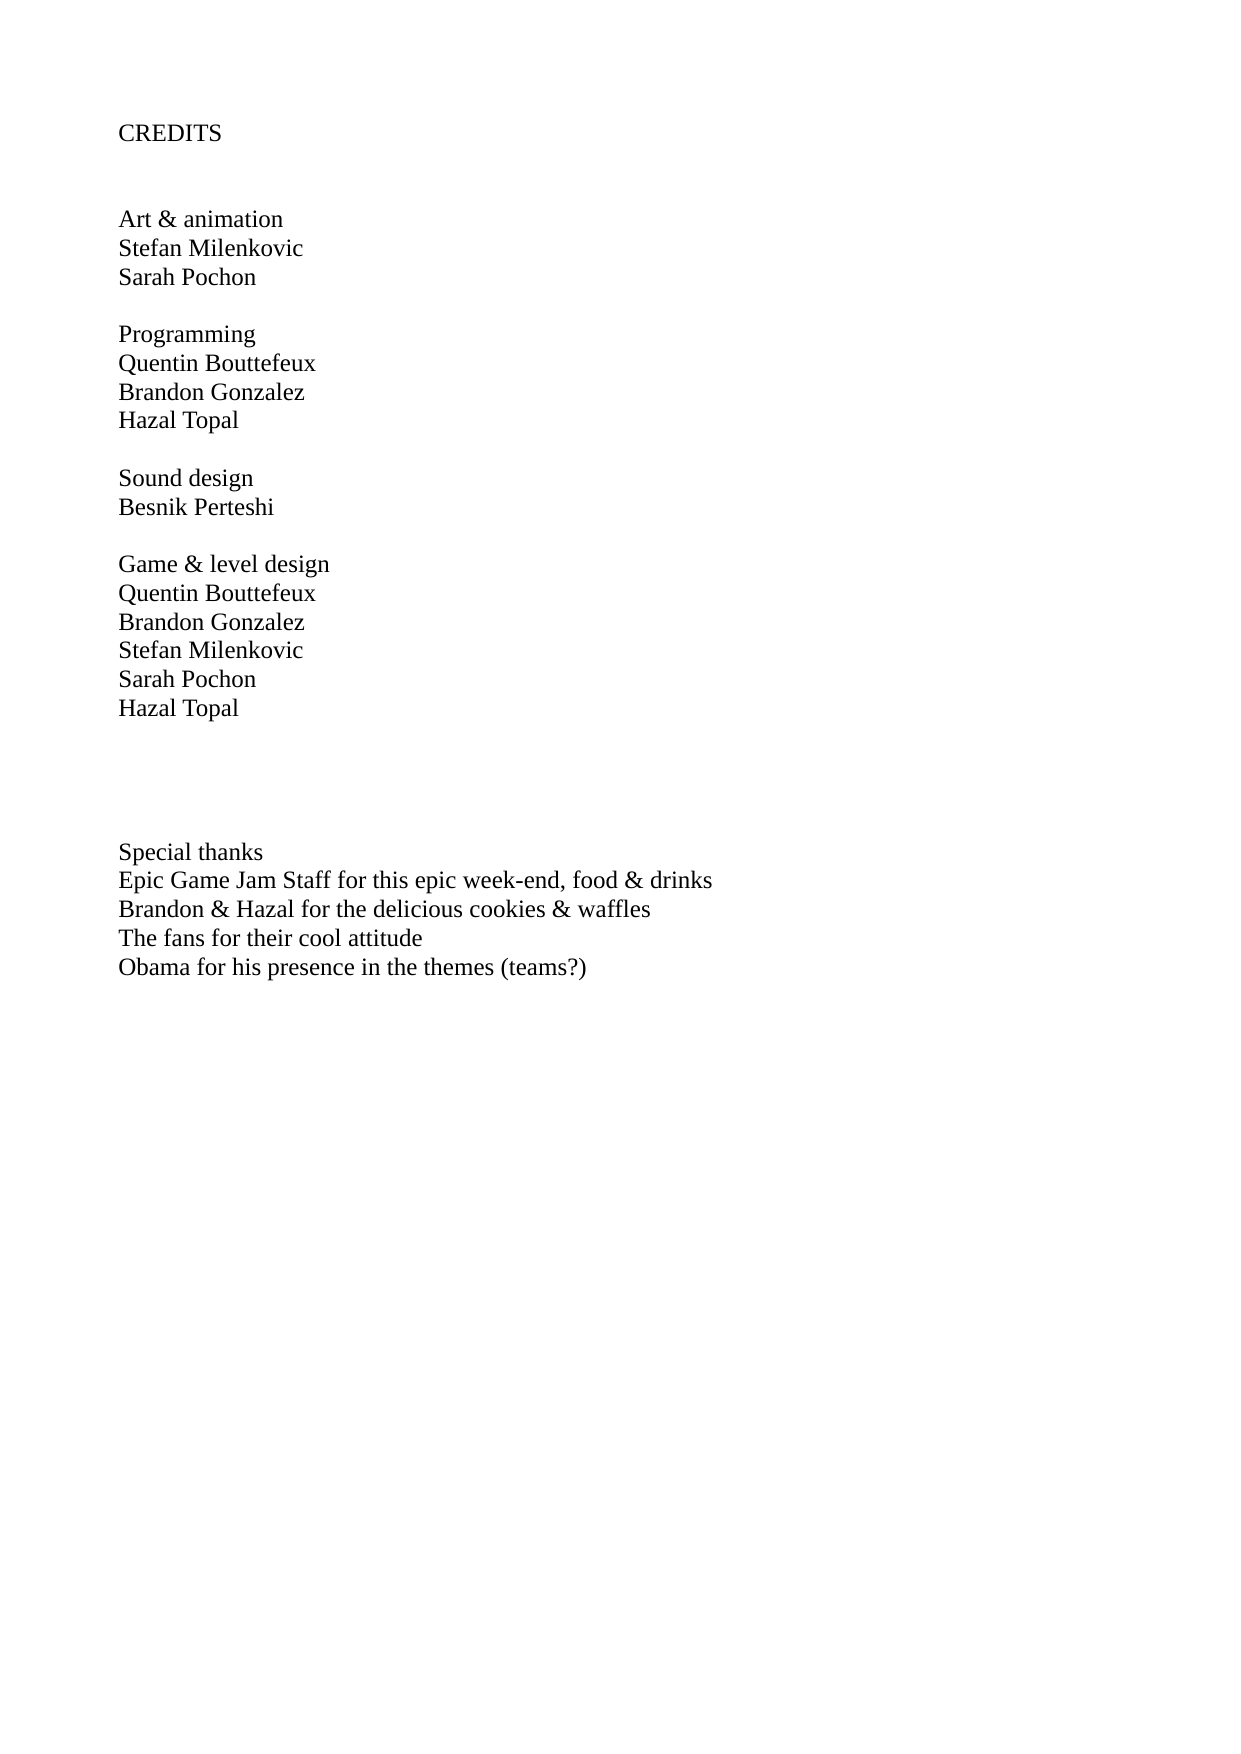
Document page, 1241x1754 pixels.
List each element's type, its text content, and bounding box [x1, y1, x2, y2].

text Quentin Bouttefeux [118, 578, 1122, 607]
text Sarah Pochon [118, 664, 1122, 693]
text Brandon Gonzalez [118, 377, 1122, 406]
text Epic Game Jam Staff for this epic week-end, food & drinks [118, 866, 1122, 894]
text Hazal Topal [118, 693, 1122, 722]
text Stefan Milenkovic [118, 233, 1122, 262]
text The fans for their cool attitude [118, 923, 1122, 952]
text Special thanks [118, 837, 1122, 866]
text Sarah Pochon [118, 262, 1122, 291]
text Besnik Perteshi [118, 492, 1122, 521]
text Brandon & Hazal for the delicious cookies & waffles [118, 894, 1122, 923]
text CREDITS [118, 118, 1122, 147]
text Brandon Gonzalez [118, 607, 1122, 636]
text Obama for his presence in the themes (teams?) [118, 952, 1122, 981]
text Programming [118, 319, 1122, 348]
text Stefan Milenkovic [118, 636, 1122, 664]
text Sound design [118, 463, 1122, 492]
text Game & level design [118, 549, 1122, 578]
text Art & animation [118, 204, 1122, 233]
text Quentin Bouttefeux [118, 348, 1122, 377]
text Hazal Topal [118, 406, 1122, 434]
